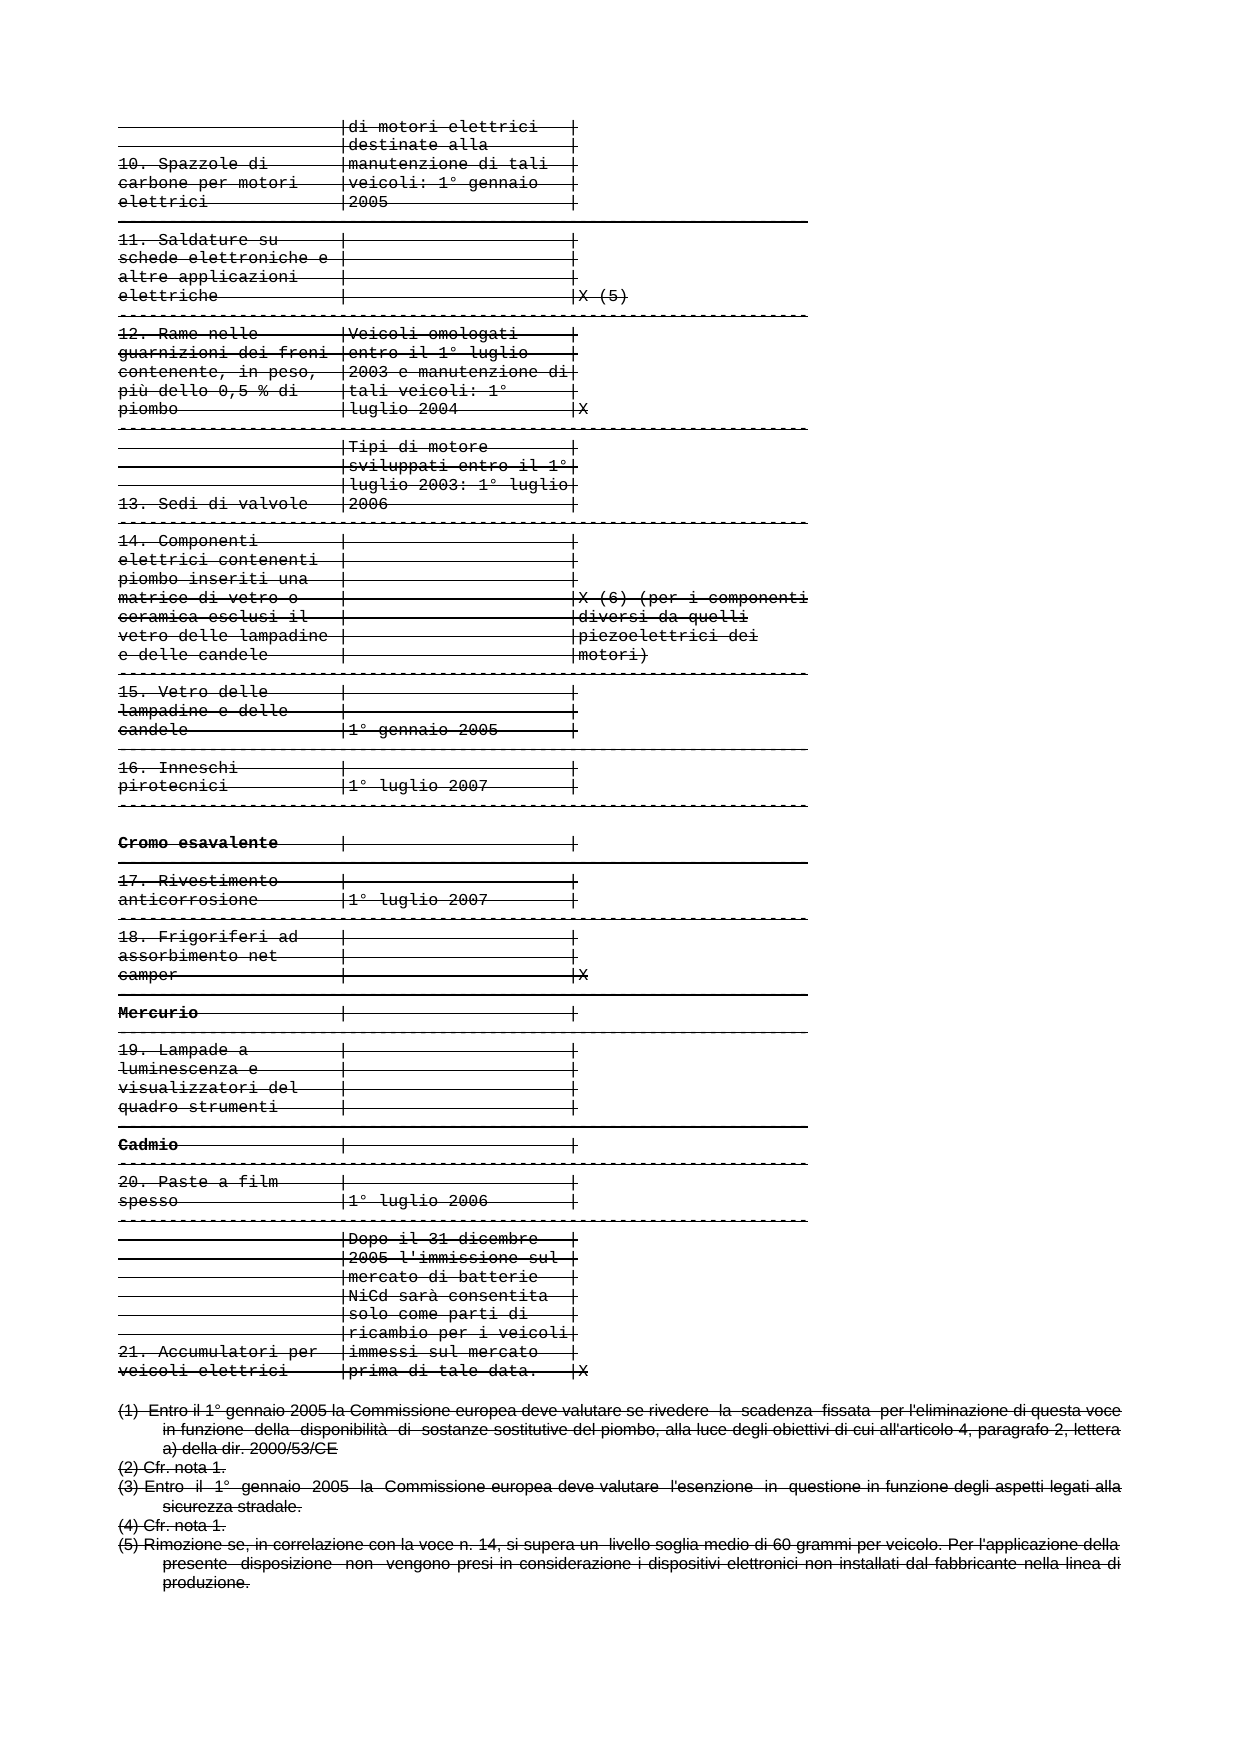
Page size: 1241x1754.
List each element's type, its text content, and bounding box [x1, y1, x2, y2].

text --------------------------------------------------------------------- [118, 1212, 1122, 1231]
text |Dopo il 31 dicembre | [118, 1231, 1122, 1249]
text elettrici contenenti | | [118, 552, 1122, 571]
text 20. Paste a film | | [118, 1174, 1122, 1193]
text (3) Entro il 1° gennaio 2005 la Commissione europea deve valutare l'esenzione in questione in funzione degli aspetti legati alla sicurezza stradale. [118, 1489, 1122, 1516]
text --------------------------------------------------------------------- [118, 740, 1122, 759]
text 15. Vetro delle | | [118, 684, 1122, 703]
text (3) Entro il 1° gennaio 2005 la Commissione europea deve valutare l'esenzione in questione in funzione degli aspetti legati alla sicurezza stradale. [118, 1477, 1122, 1488]
text vetro delle lampadine | |piezoelettrici dei [118, 627, 1122, 646]
text 10. Spazzole di |manutenzione di tali | [118, 156, 1122, 175]
text --------------------------------------------------------------------- [118, 665, 1122, 684]
text --------------------------------------------------------------------- [118, 1117, 1122, 1136]
text piombo |luglio 2004 |X [118, 401, 1122, 420]
text --------------------------------------------------------------------- [118, 514, 1122, 533]
text (5) Rimozione se, in correlazione con la voce n. 14, si supera un livello soglia medio di 60 grammi per veicolo. Per l'applicazione della presente disposizione non vengono presi in considerazione i dispositivi elettronici non installati dal fabbricante nella linea di produzione. [118, 1535, 1122, 1592]
text Cadmio | | [118, 1136, 1122, 1155]
text (4) Cfr. nota 1. [118, 1516, 1122, 1535]
text carbone per motori |veicoli: 1° gennaio | [118, 175, 1122, 193]
text 18. Frigoriferi ad | | [118, 929, 1122, 948]
text |destinate alla | [118, 137, 1122, 156]
text |mercato di batterie | [118, 1268, 1122, 1287]
text --------------------------------------------------------------------- [118, 985, 1122, 1004]
text 21. Accumulatori per |immessi sul mercato | [118, 1344, 1122, 1362]
text |2005 l'immissione sul | [118, 1249, 1122, 1268]
text candele |1° gennaio 2005 | [118, 721, 1122, 740]
text ceramica esclusi il | |diversi da quelli [118, 608, 1122, 627]
text veicoli elettrici |prima di tale data. |X [118, 1362, 1122, 1381]
text |luglio 2003: 1° luglio| [118, 476, 1122, 495]
text quadro strumenti | | [118, 1098, 1122, 1117]
text 14. Componenti | | [118, 533, 1122, 552]
text (1) Entro il 1° gennaio 2005 la Commissione europea deve valutare se rivedere la scadenza fissata per l'eliminazione di questa voce in funzione della disponibilità di sostanze sostitutive del piombo, alla luce degli obiettivi di cui all'articolo 4, paragrafo 2, lettera a) della dir. 2000/53/CE [118, 1401, 1122, 1411]
text |sviluppati entro il 1°| [118, 457, 1122, 476]
text --------------------------------------------------------------------- [118, 307, 1122, 326]
text matrice di vetro o | |X (6) (per i componenti [118, 589, 1122, 608]
text elettrici |2005 | [118, 193, 1122, 212]
text assorbimento net | | [118, 948, 1122, 967]
text (1) Entro il 1° gennaio 2005 la Commissione europea deve valutare se rivedere la scadenza fissata per l'eliminazione di questa voce in funzione della disponibilità di sostanze sostitutive del piombo, alla luce degli obiettivi di cui all'articolo 4, paragrafo 2, lettera a) della dir. 2000/53/CE [118, 1412, 1122, 1458]
text (2) Cfr. nota 1. [118, 1458, 1122, 1477]
text piombo inseriti una | | [118, 571, 1122, 589]
text Mercurio | | [118, 1004, 1122, 1023]
text guarnizioni dei freni |entro il 1° luglio | [118, 344, 1122, 363]
text --------------------------------------------------------------------- [118, 910, 1122, 929]
text visualizzatori del | | [118, 1080, 1122, 1098]
text 11. Saldature su | | [118, 231, 1122, 250]
text schede elettroniche e | | [118, 250, 1122, 269]
text |solo come parti di | [118, 1306, 1122, 1325]
text 13. Sedi di valvole |2006 | [118, 495, 1122, 514]
text e delle candele | |motori) [118, 646, 1122, 665]
text --------------------------------------------------------------------- [118, 420, 1122, 439]
text --------------------------------------------------------------------- [118, 853, 1122, 872]
text contenente, in peso, |2003 e manutenzione di| [118, 363, 1122, 382]
text luminescenza e | | [118, 1061, 1122, 1080]
text --------------------------------------------------------------------- [118, 1023, 1122, 1042]
text anticorrosione |1° luglio 2007 | [118, 891, 1122, 910]
text 19. Lampade a | | [118, 1042, 1122, 1061]
text elettriche | |X (5) [118, 288, 1122, 307]
text --------------------------------------------------------------------- [118, 797, 1122, 816]
text --------------------------------------------------------------------- [118, 212, 1122, 231]
text |Tipi di motore | [118, 439, 1122, 457]
text camper | |X [118, 967, 1122, 985]
text --------------------------------------------------------------------- [118, 1155, 1122, 1174]
text più dello 0,5 % di |tali veicoli: 1° | [118, 382, 1122, 401]
text |di motori elettrici | [118, 118, 1122, 137]
text Cromo esavalente | | [118, 834, 1122, 853]
text 17. Rivestimento | | [118, 872, 1122, 891]
text pirotecnici |1° luglio 2007 | [118, 778, 1122, 797]
text altre applicazioni | | [118, 269, 1122, 288]
text spesso |1° luglio 2006 | [118, 1193, 1122, 1212]
text lampadine e delle | | [118, 703, 1122, 721]
text 16. Inneschi | | [118, 759, 1122, 778]
text |ricambio per i veicoli| [118, 1325, 1122, 1344]
text |NiCd sarà consentita | [118, 1287, 1122, 1306]
text 12. Rame nelle |Veicoli omologati | [118, 326, 1122, 344]
